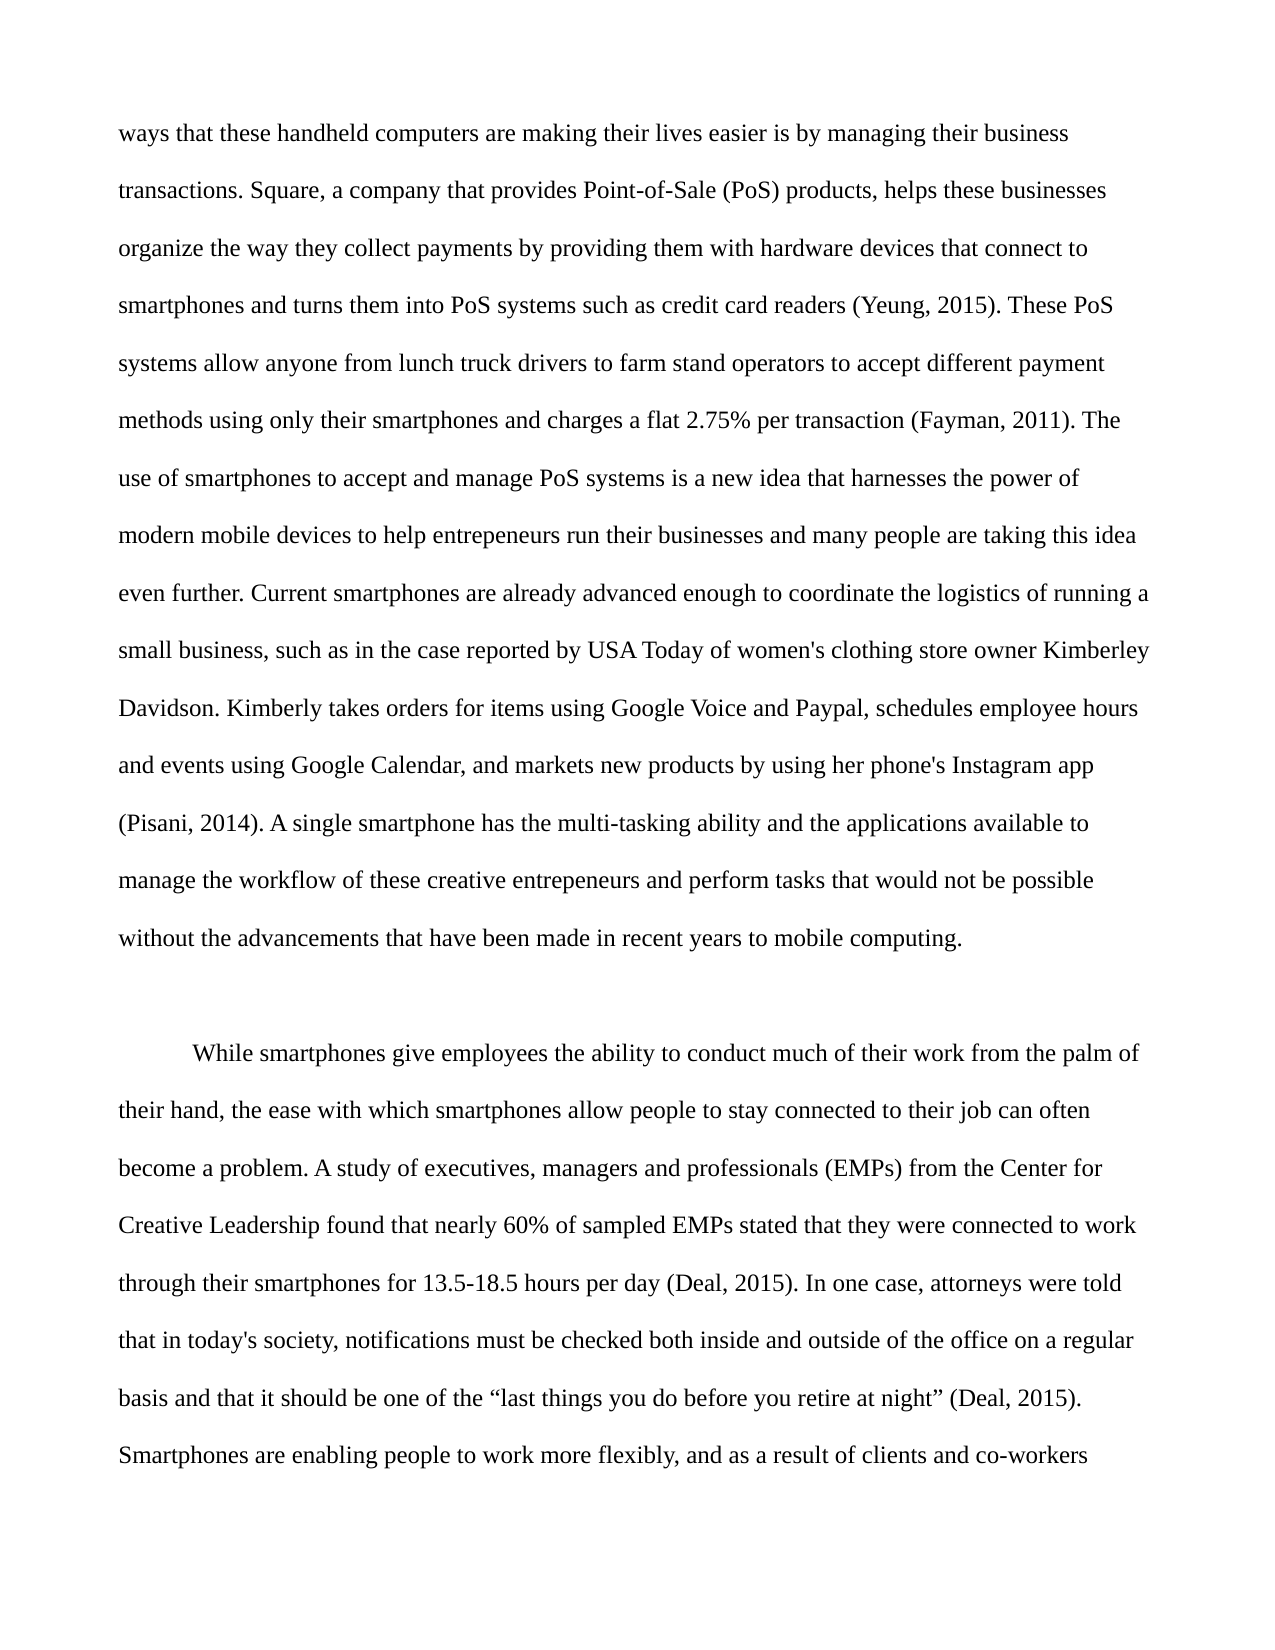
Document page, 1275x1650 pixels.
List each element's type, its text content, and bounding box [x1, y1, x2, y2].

text ways that these handheld computers are making their lives easier is by managing their business transactions. Square, a company that provides Point-of-Sale (PoS) products, helps these businesses organize the way they collect payments by providing them with hardware devices that connect to smartphones and turns them into PoS systems such as credit card readers (Yeung, 2015). These PoS systems allow anyone from lunch truck drivers to farm stand operators to accept different payment methods using only their smartphones and charges a flat 2.75% per transaction (Fayman, 2011). The use of smartphones to accept and manage PoS systems is a new idea that harnesses the power of modern mobile devices to help entrepeneurs run their businesses and many people are taking this idea even further. Current smartphones are already advanced enough to coordinate the logistics of running a small business, such as in the case reported by USA Today of women's clothing store owner Kimberley Davidson. Kimberly takes orders for items using Google Voice and Paypal, schedules employee hours and events using Google Calendar, and markets new products by using her phone's Instagram app (Pisani, 2014). A single smartphone has the multi-tasking ability and the applications available to manage the workflow of these creative entrepeneurs and perform tasks that would not be possible without the advancements that have been made in recent years to mobile computing. [118, 118, 1157, 952]
text While smartphones give employees the ability to conduct much of their work from the palm of their hand, the ease with which smartphones allow people to stay connected to their job can often become a problem. A study of executives, managers and professionals (EMPs) from the Center for Creative Leadership found that nearly 60% of sampled EMPs stated that they were connected to work through their smartphones for 13.5-18.5 hours per day (Deal, 2015). In one case, attorneys were told that in today's society, notifications must be checked both inside and outside of the office on a regular basis and that it should be one of the “last things you do before you retire at night” (Deal, 2015). Smartphones are enabling people to work more flexibly, and as a result of clients and co-workers [118, 1038, 1157, 1469]
